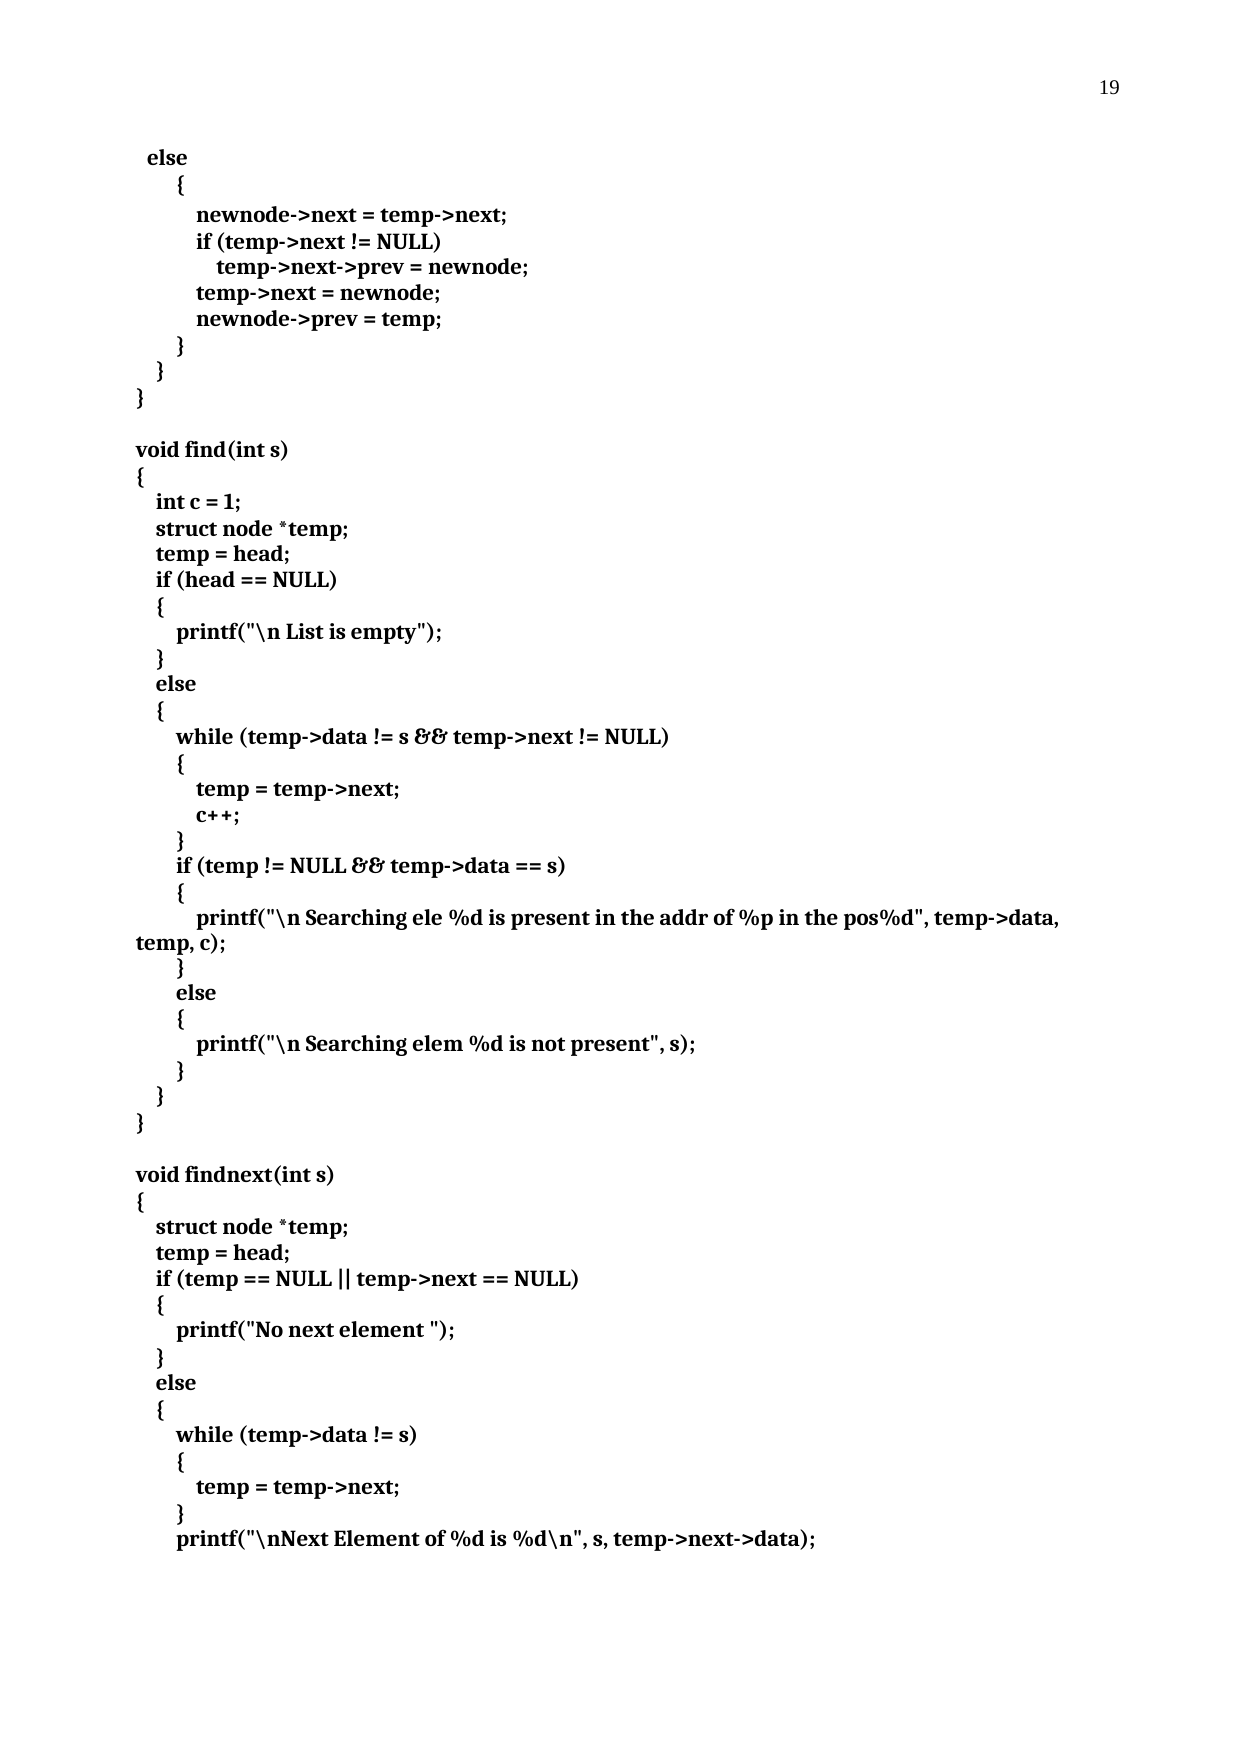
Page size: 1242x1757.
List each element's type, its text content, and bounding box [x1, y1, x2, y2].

text { [156, 1292, 1150, 1317]
text else [125, 145, 187, 171]
text printf("\nNext Element of %d is %d\n", s, temp->next->data); [176, 1526, 1150, 1552]
text } [156, 1344, 1150, 1369]
text if (temp != NULL && temp->data == s) [176, 853, 1150, 879]
text printf("\n Searching ele %d is present in the addr of %p in the pos%d", temp->data, temp, c); [136, 905, 1082, 955]
text } [176, 827, 1150, 852]
text { [156, 1396, 1150, 1421]
text struct node *temp; [156, 515, 1150, 542]
text temp->next->prev = newnode; [216, 255, 1150, 280]
text void find(int s) [136, 437, 1150, 463]
text struct node *temp; [156, 1214, 1150, 1240]
text } [136, 384, 1150, 409]
text { [136, 1188, 1150, 1213]
text else [156, 1369, 1150, 1396]
text while (temp->data != s) [176, 1421, 1150, 1448]
text if (head == NULL) [156, 567, 1150, 593]
text int c = 1; [156, 489, 1150, 515]
text newnode->next = temp->next; [196, 202, 1150, 228]
text void findnext(int s) [136, 1162, 1150, 1188]
text temp = head; [156, 542, 1150, 567]
text { [176, 1448, 1150, 1473]
text { [176, 750, 1150, 775]
text { [176, 879, 1150, 904]
text temp = temp->next; [196, 776, 1150, 802]
text } [156, 358, 1150, 384]
text else [176, 980, 1150, 1005]
text temp->next = newnode; [196, 280, 1150, 306]
text { [176, 1006, 1150, 1031]
text temp = temp->next; [196, 1473, 1150, 1500]
text if (temp->next != NULL) [196, 228, 1150, 255]
text if (temp == NULL || temp->next == NULL) [156, 1266, 1150, 1291]
text { [136, 463, 1150, 488]
text printf("No next element "); [176, 1317, 1150, 1343]
text } [176, 955, 1150, 980]
text c++; [196, 802, 1150, 827]
text { [156, 698, 1150, 723]
text } [176, 1058, 1150, 1084]
text } [156, 645, 1150, 670]
text newnode->prev = temp; [196, 306, 1150, 331]
text } [176, 1500, 1150, 1525]
text } [156, 1084, 1150, 1109]
text } [125, 332, 185, 357]
text else [156, 671, 1150, 698]
text while (temp->data != s && temp->next != NULL) [176, 723, 1150, 750]
text } [136, 1109, 1150, 1134]
text printf("\n List is empty"); [176, 619, 1150, 645]
text { [125, 172, 185, 198]
text { [156, 593, 1150, 618]
text temp = head; [156, 1240, 1150, 1266]
text printf("\n Searching elem %d is not present", s); [196, 1031, 1150, 1057]
